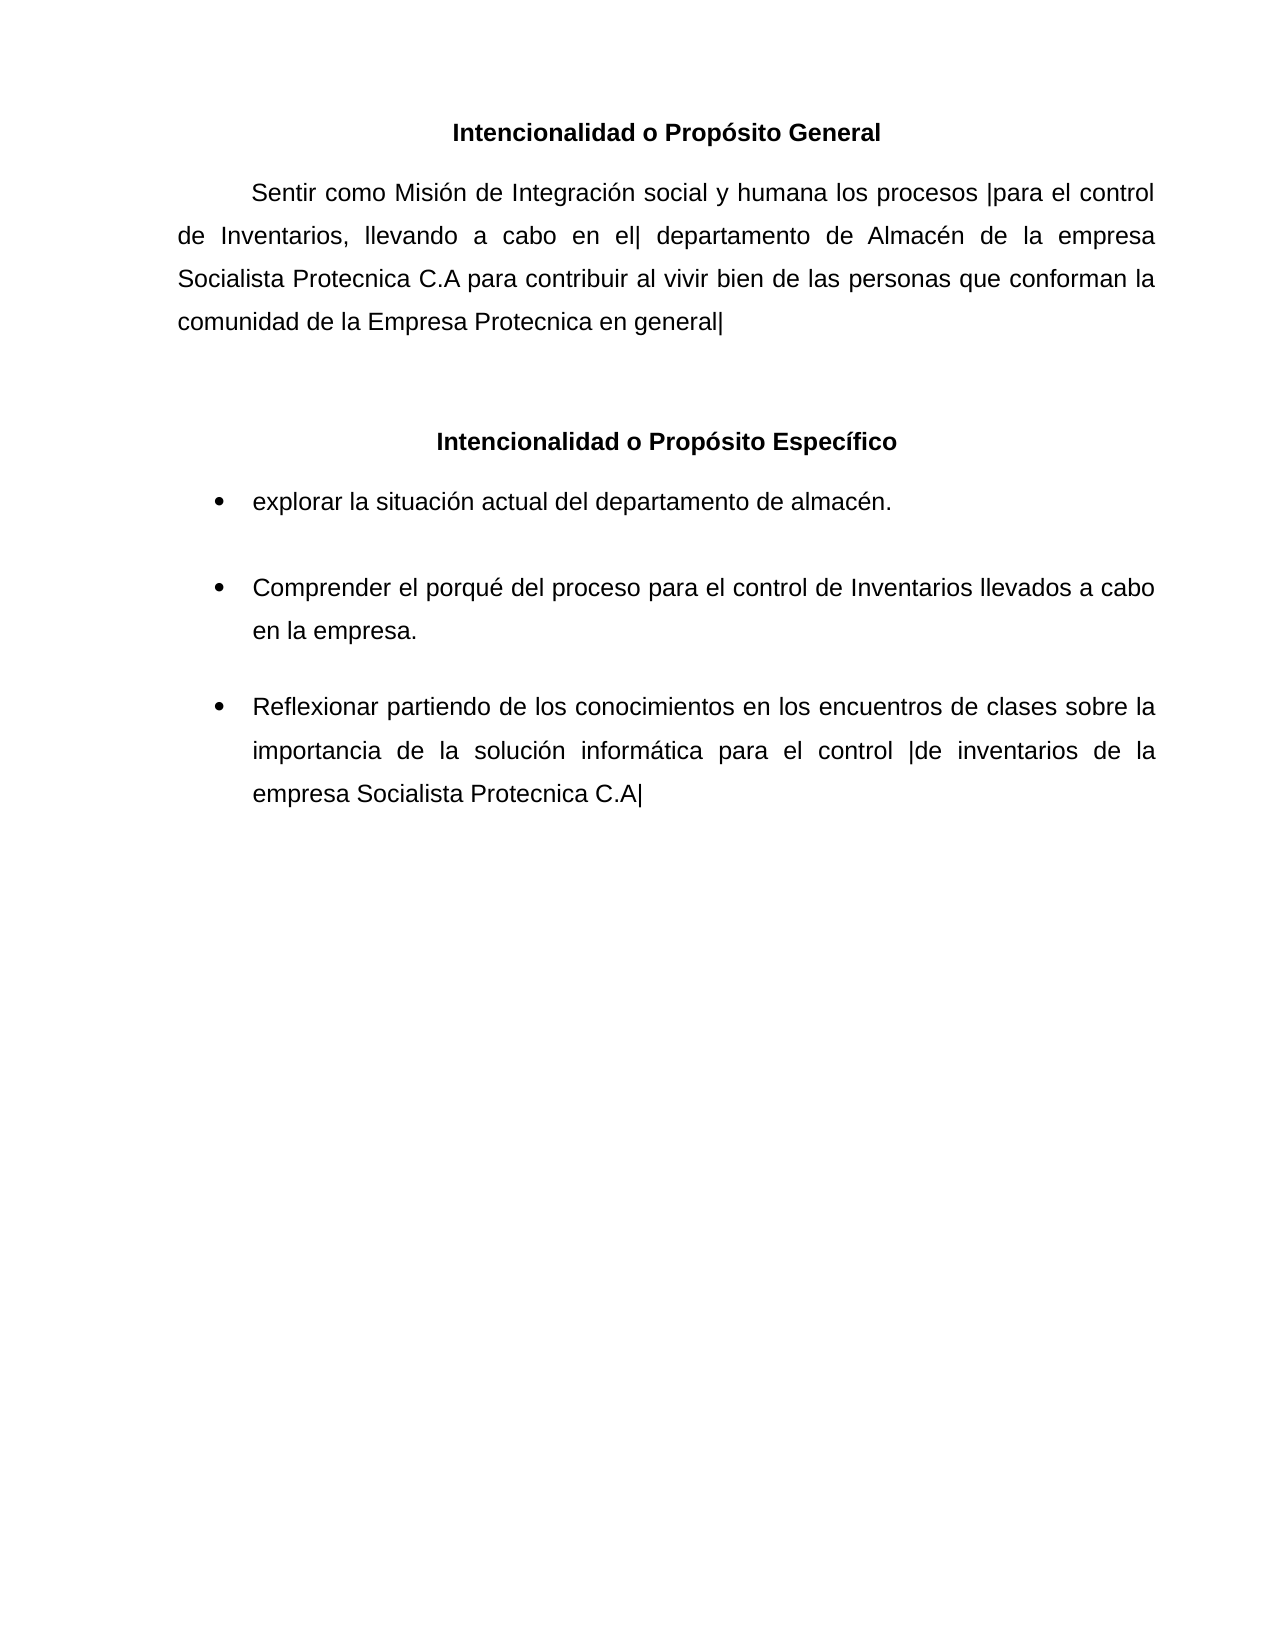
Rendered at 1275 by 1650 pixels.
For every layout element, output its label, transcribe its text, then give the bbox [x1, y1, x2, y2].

list Reflexionar partiendo de los conocimientos en los encuentros de clases sobre la importancia de la solución informática para el control |de inventarios de la empresa Socialista Protecnica C.A| [215, 692, 1157, 807]
text Sentir como Misión de Integración social y humana los procesos |para el control de Inventarios, llevando a cabo en el| departamento de Almacén de la empresa Socialista Protecnica C.A para contribuir al vivir bien de las personas que conforman la comunidad de la Empresa Protecnica en general| [177, 178, 1157, 336]
text Intencionalidad o Propósito Específico [177, 427, 1157, 456]
text Intencionalidad o Propósito General [177, 118, 1157, 147]
list Comprender el porqué del proceso para el control de Inventarios llevados a cabo en la empresa. [215, 573, 1157, 645]
list explorar la situación actual del departamento de almacén. [215, 487, 1157, 516]
